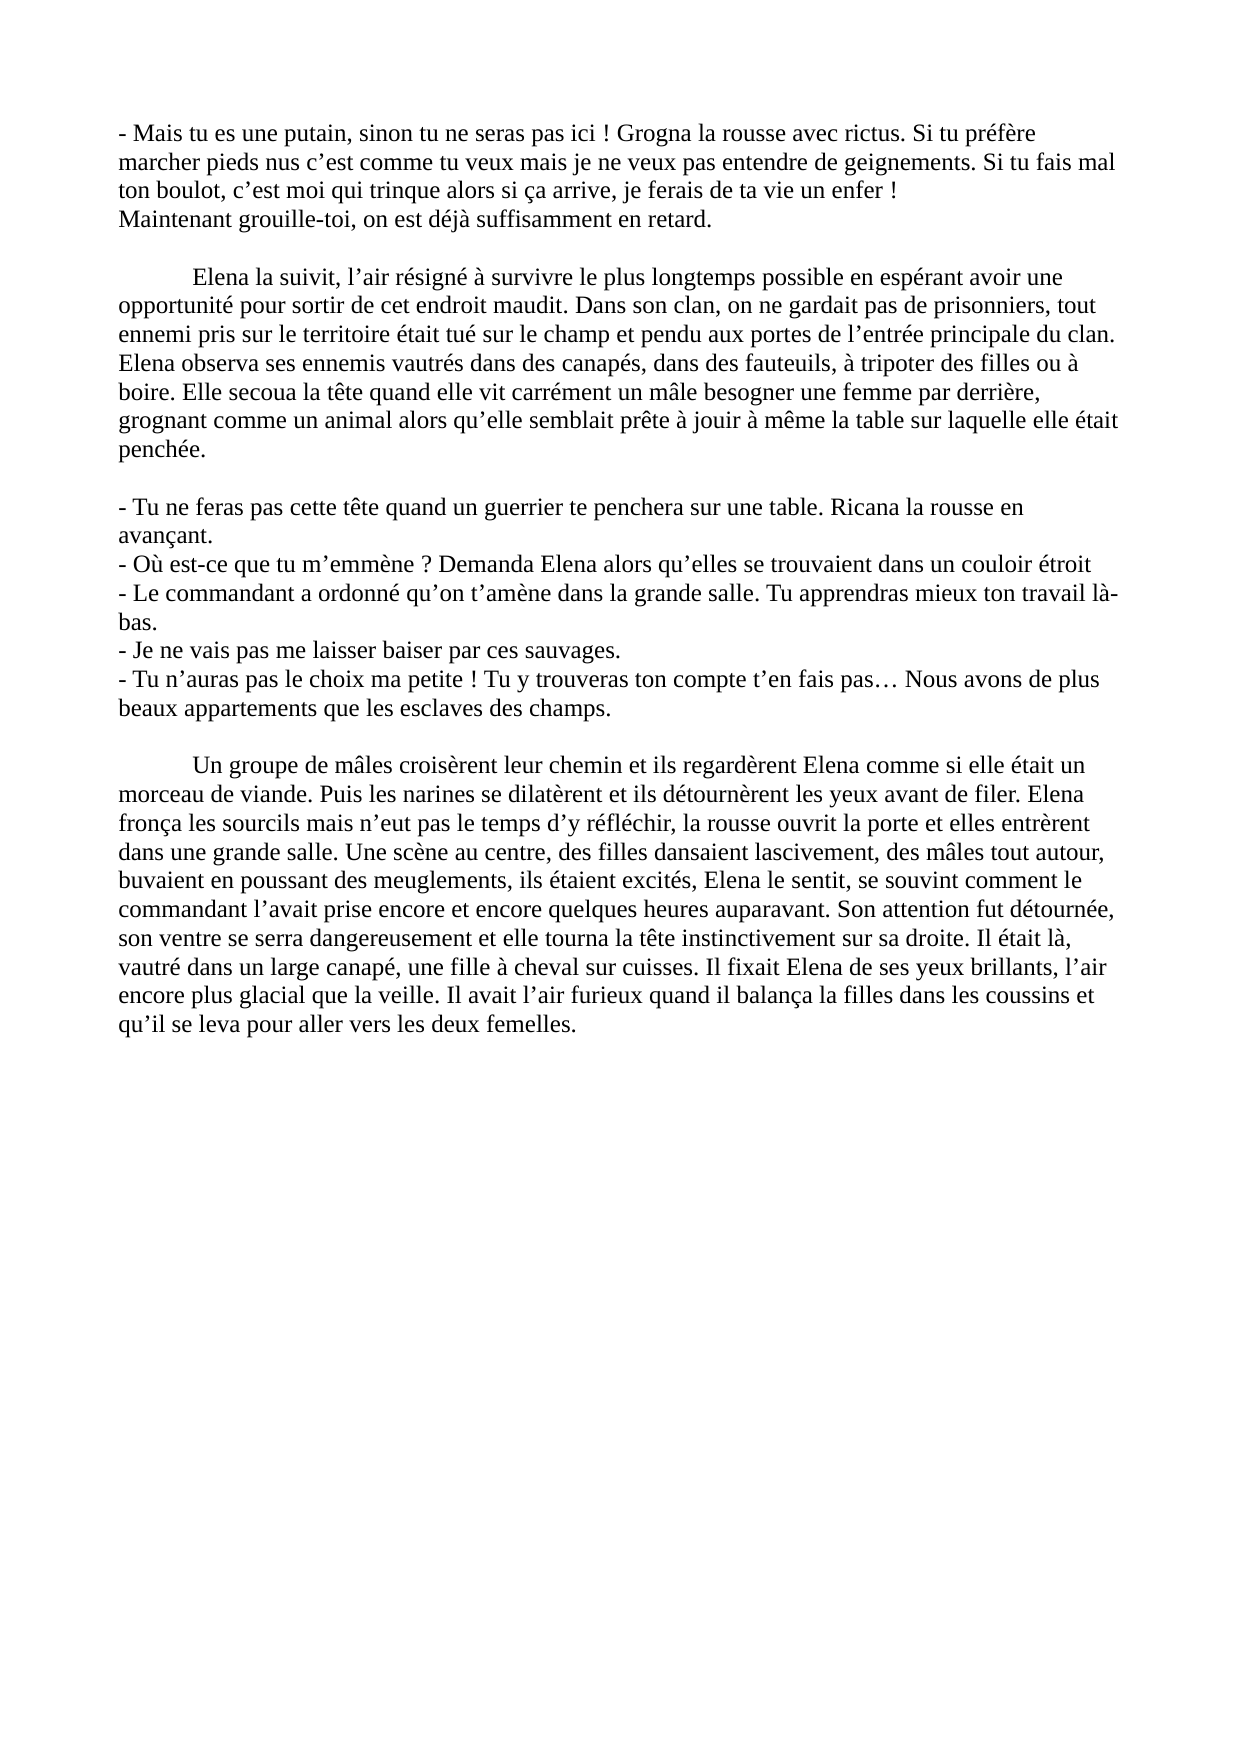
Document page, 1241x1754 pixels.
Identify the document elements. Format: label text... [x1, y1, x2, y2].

text - Tu ne feras pas cette tête quand un guerrier te penchera sur une table. Ricana la rousse en avançant. [118, 492, 1122, 549]
text Maintenant grouille-toi, on est déjà suffisamment en retard. [118, 204, 1122, 233]
text Elena la suivit, l’air résigné à survivre le plus longtemps possible en espérant avoir une opportunité pour sortir de cet endroit maudit. Dans son clan, on ne gardait pas de prisonniers, tout ennemi pris sur le territoire était tué sur le champ et pendu aux portes de l’entrée principale du clan. Elena observa ses ennemis vautrés dans des canapés, dans des fauteuils, à tripoter des filles ou à boire. Elle secoua la tête quand elle vit carrément un mâle besogner une femme par derrière, grognant comme un animal alors qu’elle semblait prête à jouir à même la table sur laquelle elle était penchée. [118, 262, 1122, 463]
text - Où est-ce que tu m’emmène ? Demanda Elena alors qu’elles se trouvaient dans un couloir étroit [118, 549, 1122, 578]
text - Mais tu es une putain, sinon tu ne seras pas ici ! Grogna la rousse avec rictus. Si tu préfère marcher pieds nus c’est comme tu veux mais je ne veux pas entendre de geignements. Si tu fais mal ton boulot, c’est moi qui trinque alors si ça arrive, je ferais de ta vie un enfer ! [118, 118, 1122, 204]
text - Le commandant a ordonné qu’on t’amène dans la grande salle. Tu apprendras mieux ton travail là-bas. [118, 578, 1122, 636]
text - Je ne vais pas me laisser baiser par ces sauvages. [118, 636, 1122, 664]
text Un groupe de mâles croisèrent leur chemin et ils regardèrent Elena comme si elle était un morceau de viande. Puis les narines se dilatèrent et ils détournèrent les yeux avant de filer. Elena fronça les sourcils mais n’eut pas le temps d’y réfléchir, la rousse ouvrit la porte et elles entrèrent dans une grande salle. Une scène au centre, des filles dansaient lascivement, des mâles tout autour, buvaient en poussant des meuglements, ils étaient excités, Elena le sentit, se souvint comment le commandant l’avait prise encore et encore quelques heures auparavant. Son attention fut détournée, son ventre se serra dangereusement et elle tourna la tête instinctivement sur sa droite. Il était là, vautré dans un large canapé, une fille à cheval sur cuisses. Il fixait Elena de ses yeux brillants, l’air encore plus glacial que la veille. Il avait l’air furieux quand il balança la filles dans les coussins et qu’il se leva pour aller vers les deux femelles. [118, 751, 1122, 1038]
text - Tu n’auras pas le choix ma petite ! Tu y trouveras ton compte t’en fais pas… Nous avons de plus beaux appartements que les esclaves des champs. [118, 664, 1122, 722]
